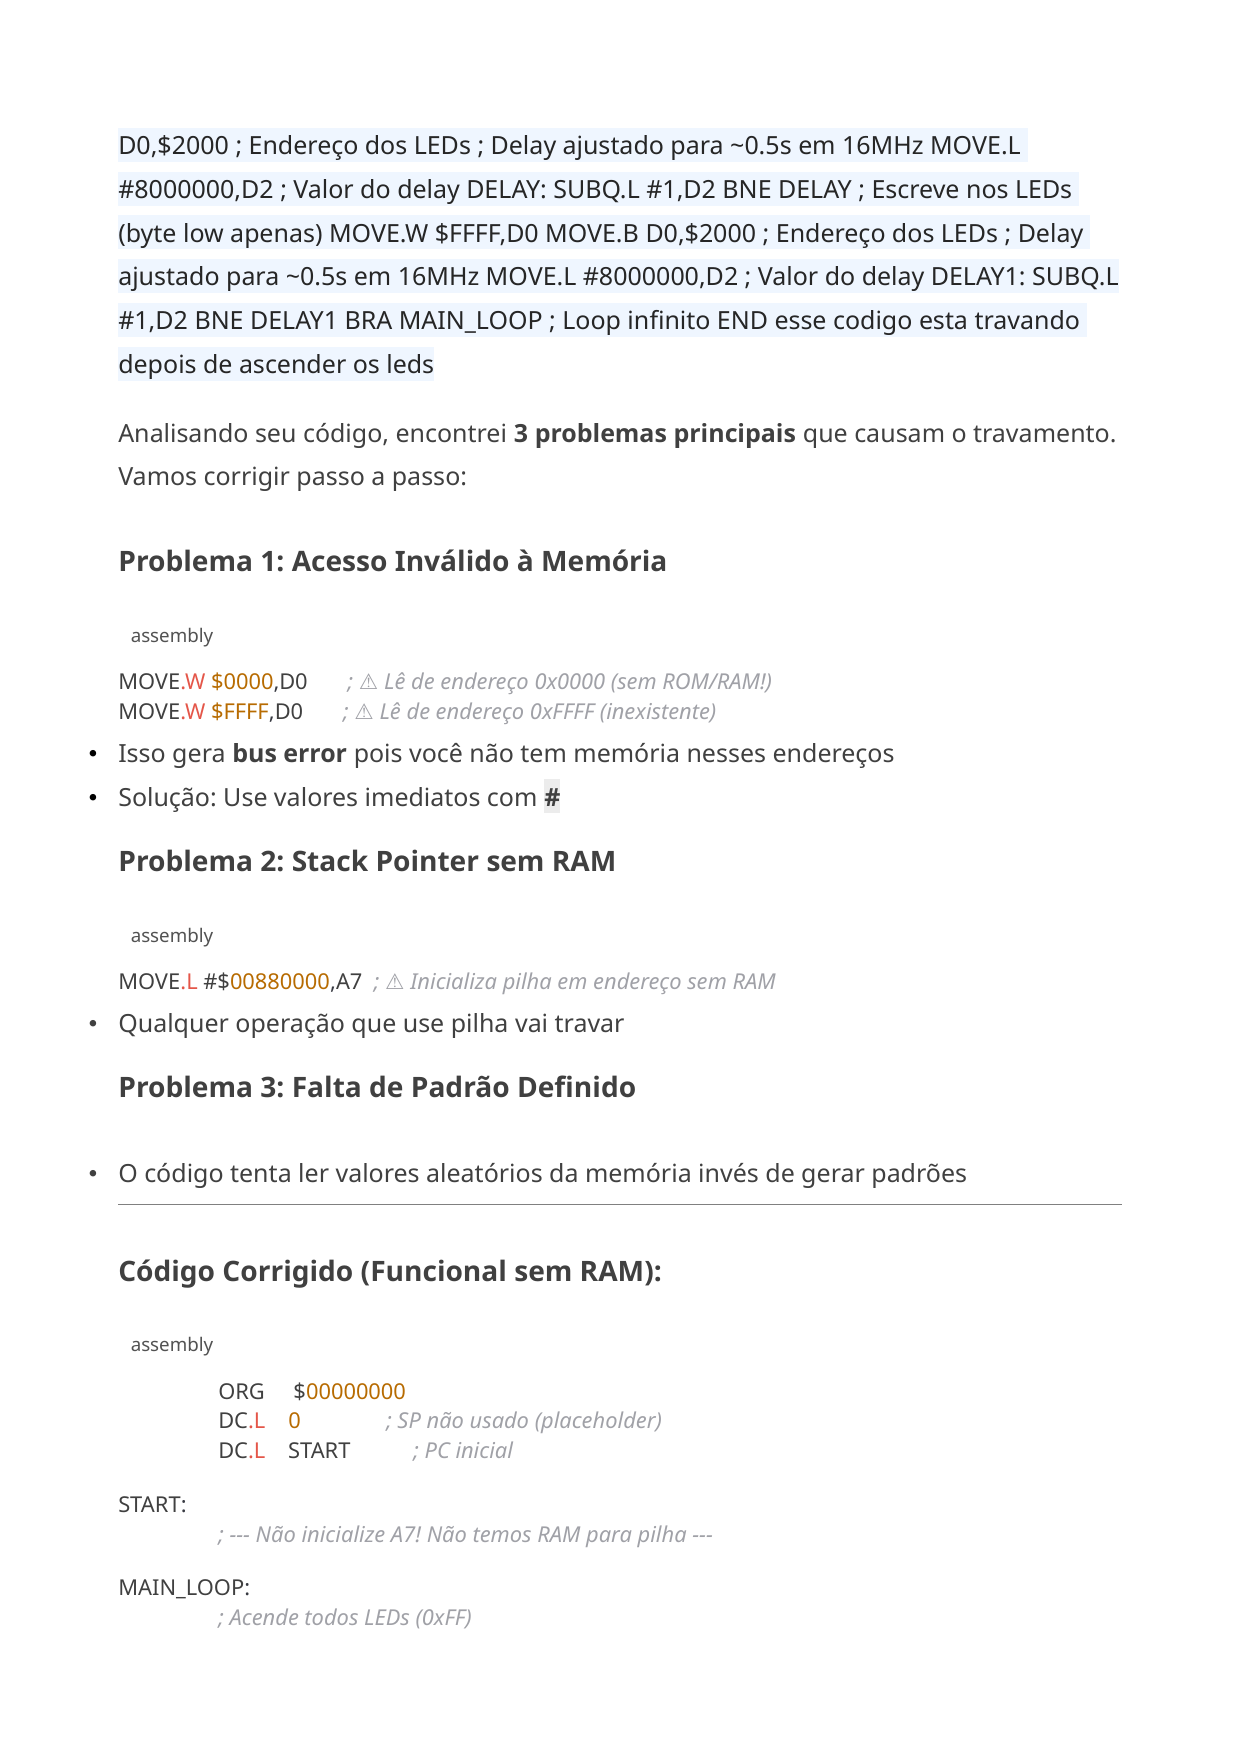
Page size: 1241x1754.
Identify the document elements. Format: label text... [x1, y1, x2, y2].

text DC.L 0 ; SP não usado (placeholder) [118, 1406, 1122, 1435]
text MOVE.W $FFFF,D0 ; ⚠️ Lê de endereço 0xFFFF (inexistente) [118, 696, 1122, 726]
text ; --- Não inicialize A7! Não temos RAM para pilha --- [118, 1518, 1122, 1548]
list Qualquer operação que use pilha vai travar [118, 996, 1122, 1040]
text MOVE.W $0000,D0 ; ⚠️ Lê de endereço 0x0000 (sem ROM/RAM!) [118, 666, 1122, 696]
text MOVE.L #$00880000,A7 ; ⚠️ Inicializa pilha em endereço sem RAM [118, 966, 1122, 996]
text MAIN_LOOP: [118, 1572, 1122, 1602]
text D0,$2000 ; Endereço dos LEDs ; Delay ajustado para ~0.5s em 16MHz MOVE.L #8000000,D2 ; Valor do delay DELAY: SUBQ.L #1,D2 BNE DELAY ; Escreve nos LEDs (byte low apenas) MOVE.W $FFFF,D0 MOVE.B D0,$2000 ; Endereço dos LEDs ; Delay ajustado para ~0.5s em 16MHz MOVE.L #8000000,D2 ; Valor do delay DELAY1: SUBQ.L #1,D2 BNE DELAY1 BRA MAIN_LOOP ; Loop infinito END esse codigo esta travando depois de ascender os leds [118, 118, 1122, 381]
text Analisando seu código, encontrei 3 problemas principais que causam o travamento. Vamos corrigir passo a passo: [118, 406, 1122, 493]
text assembly [131, 919, 1122, 947]
text assembly [131, 1329, 1122, 1357]
text DC.L START ; PC inicial [118, 1435, 1122, 1465]
list O código tenta ler valores aleatórios da memória invés de gerar padrões [118, 1146, 1122, 1189]
text START: [118, 1489, 1122, 1518]
subtitle Código Corrigido (Funcional sem RAM): [118, 1251, 1122, 1289]
subtitle Problema 3: Falta de Padrão Definido [118, 1068, 1122, 1106]
text ; Acende todos LEDs (0xFF) [118, 1602, 1122, 1632]
subtitle Problema 1: Acesso Inválido à Memória [118, 542, 1122, 580]
text ORG $00000000 [118, 1376, 1122, 1406]
subtitle Problema 2: Stack Pointer sem RAM [118, 841, 1122, 880]
list Isso gera bus error pois você não tem memória nesses endereços [118, 726, 1122, 769]
list Solução: Use valores imediatos com # [118, 769, 1122, 813]
text assembly [131, 619, 1122, 647]
